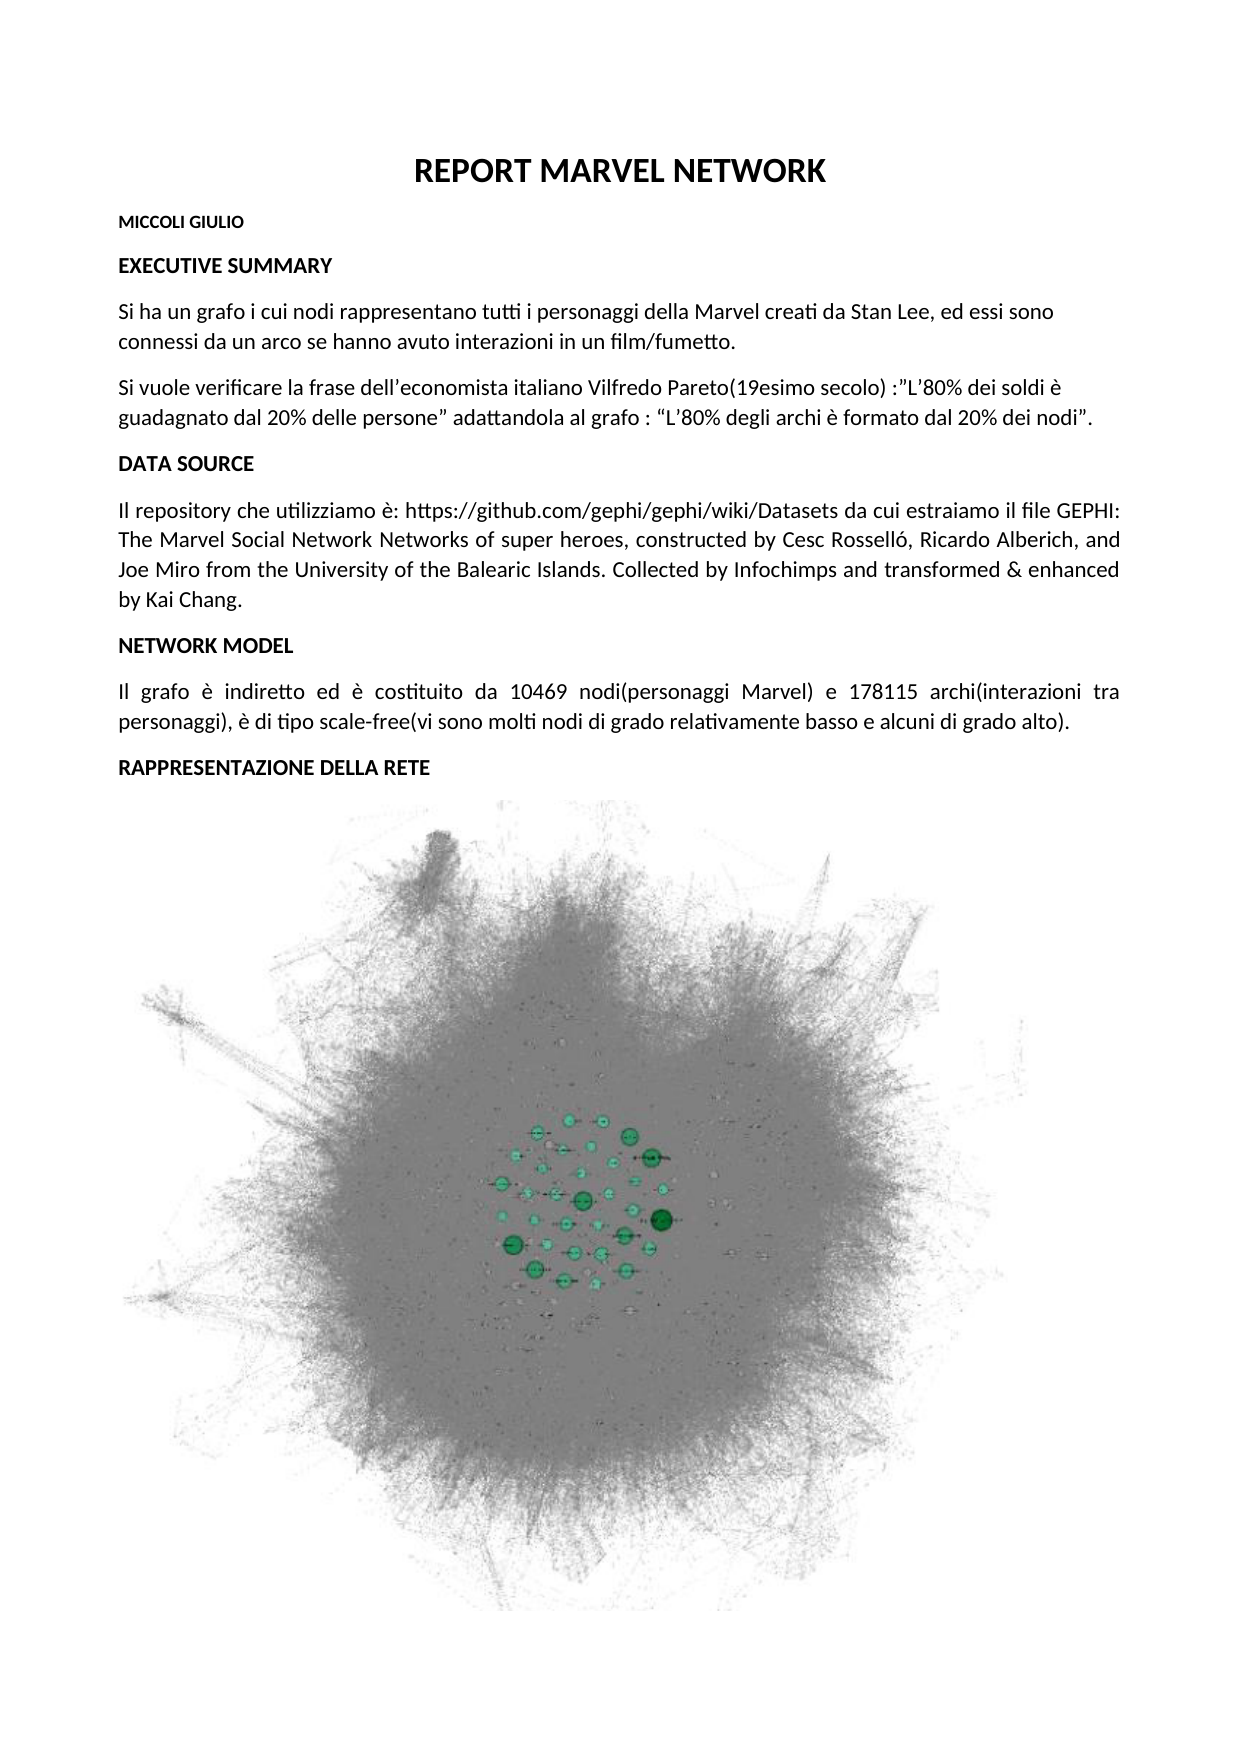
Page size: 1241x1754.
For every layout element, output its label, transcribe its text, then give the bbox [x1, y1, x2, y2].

text REPORT MARVEL NETWORK [118, 148, 1122, 191]
text DATA SOURCE [118, 449, 1122, 477]
text NETWORK MODEL [118, 631, 1122, 659]
text RAPPRESENTAZIONE DELLA RETE [118, 753, 1122, 782]
text Il grafo è indiretto ed è costituito da 10469 nodi(personaggi Marvel) e 178115 archi(interazioni tra personaggi), è di tipo scale-free(vi sono molti nodi di grado relativamente basso e alcuni di grado alto). [118, 677, 1122, 735]
text MICCOLI GIULIO [118, 210, 1122, 233]
text Il repository che utilizziamo è: https://github.com/gephi/gephi/wiki/Datasets da cui estraiamo il file GEPHI: The Marvel Social Network Networks of super heroes, constructed by Cesc Rosselló, Ricardo Alberich, and Joe Miro from the University of the Balearic Islands. Collected by Infochimps and transformed & enhanced by Kai Chang. [118, 496, 1122, 613]
text Si ha un grafo i cui nodi rappresentano tutti i personaggi della Marvel creati da Stan Lee, ed essi sono connessi da un arco se hanno avuto interazioni in un film/fumetto. [118, 297, 1122, 355]
text Si vuole verificare la frase dell’economista italiano Vilfredo Pareto(19esimo secolo) :”L’80% dei soldi è guadagnato dal 20% delle persone” adattandola al grafo : “L’80% degli archi è formato dal 20% dei nodi”. [118, 373, 1122, 431]
text EXECUTIVE SUMMARY [118, 251, 1122, 279]
